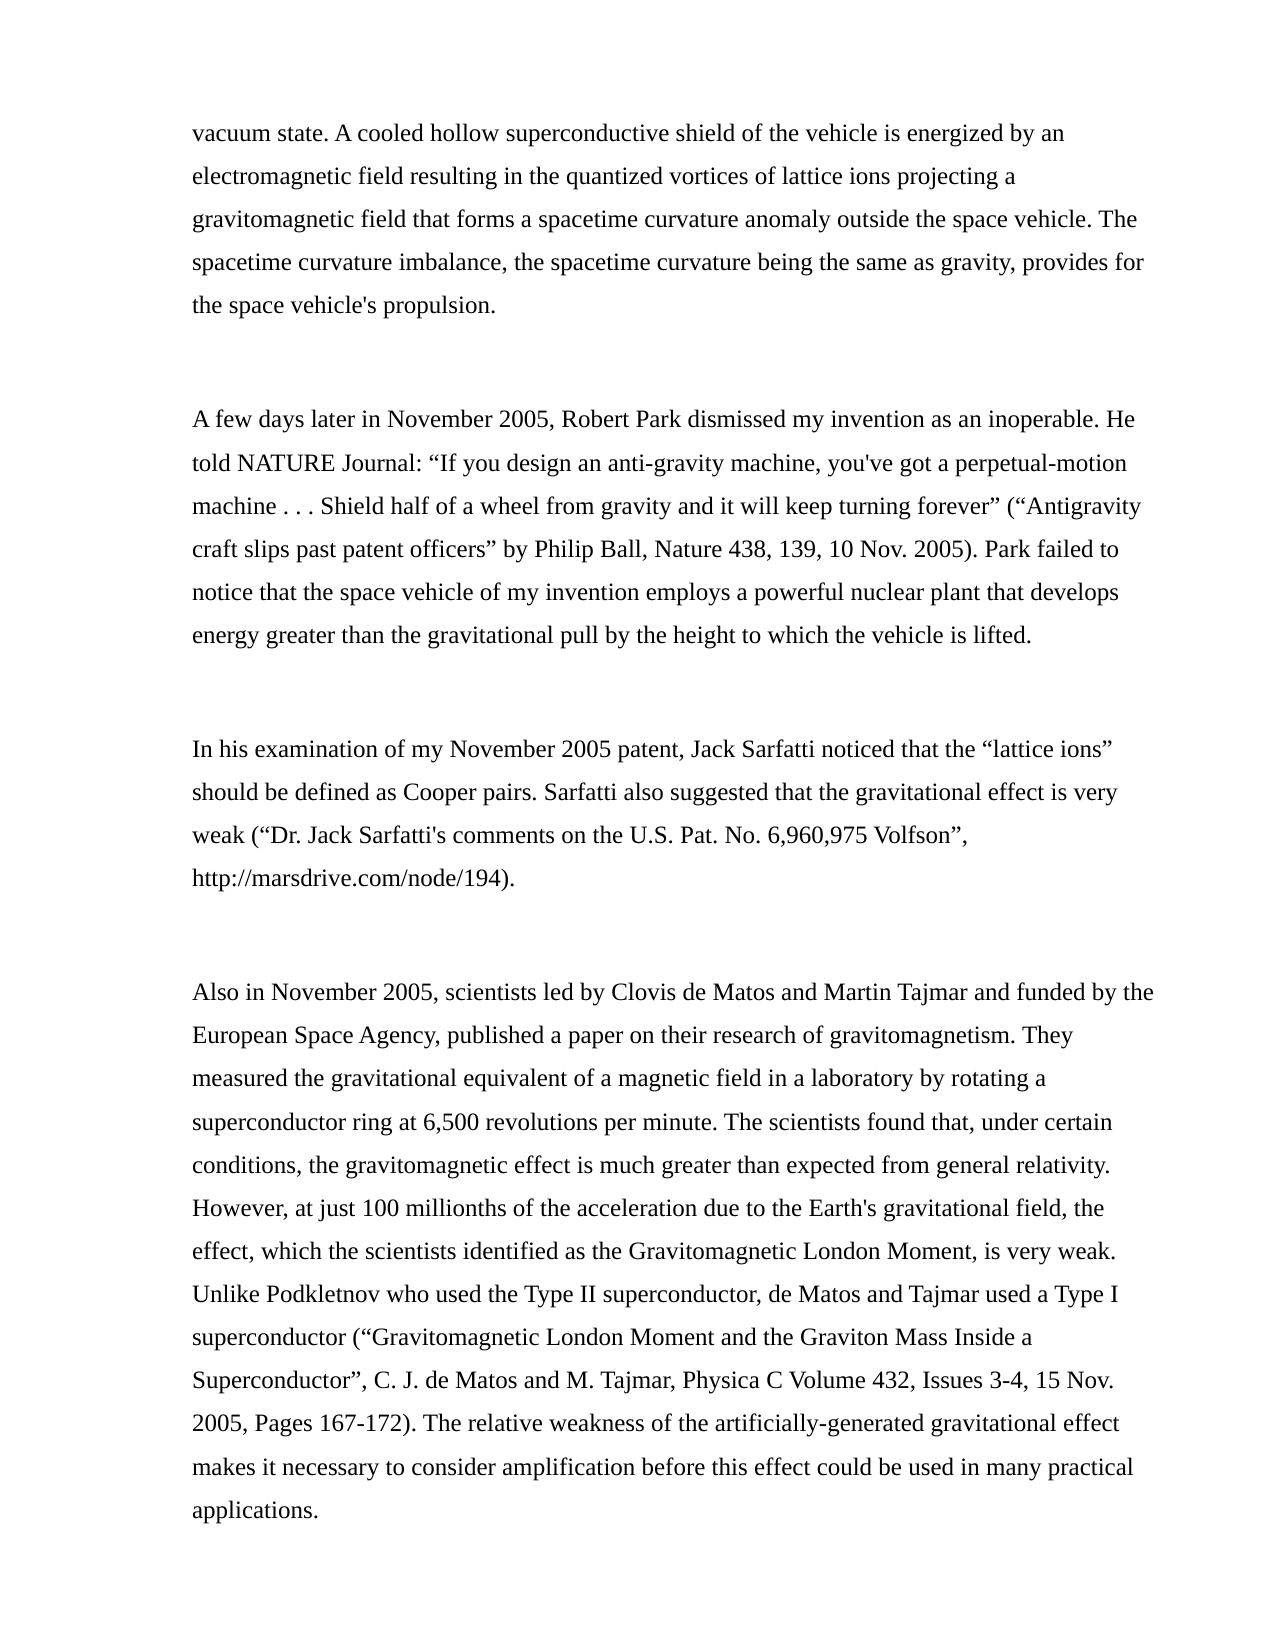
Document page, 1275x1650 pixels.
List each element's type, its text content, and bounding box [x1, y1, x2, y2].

list A few days later in November 2005, Robert Park dismissed my invention as an inoperable. He told NATURE Journal: “If you design an anti-gravity machine, you've got a perpetual-motion machine . . . Shield half of a wheel from gravity and it will keep turning forever” (“Antigravity craft slips past patent officers” by Philip Ball, Nature 438, 139, 10 Nov. 2005). Park failed to notice that the space vehicle of my invention employs a powerful nuclear plant that develops energy greater than the gravitational pull by the height to which the vehicle is lifted. [118, 404, 1157, 649]
list In his examination of my November 2005 patent, Jack Sarfatti noticed that the “lattice ions” should be defined as Cooper pairs. Sarfatti also suggested that the gravitational effect is very weak (“Dr. Jack Sarfatti's comments on the U.S. Pat. No. 6,960,975 Volfson”, http://marsdrive.com/node/194). [118, 734, 1157, 892]
list vacuum state. A cooled hollow superconductive shield of the vehicle is energized by an electromagnetic field resulting in the quantized vortices of lattice ions projecting a gravitomagnetic field that forms a spacetime curvature anomaly outside the space vehicle. The spacetime curvature imbalance, the spacetime curvature being the same as gravity, provides for the space vehicle's propulsion. [118, 118, 1157, 319]
list Also in November 2005, scientists led by Clovis de Matos and Martin Tajmar and funded by the European Space Agency, published a paper on their research of gravitomagnetism. They measured the gravitational equivalent of a magnetic field in a laboratory by rotating a superconductor ring at 6,500 revolutions per minute. The scientists found that, under certain conditions, the gravitomagnetic effect is much greater than expected from general relativity. However, at just 100 millionths of the acceleration due to the Earth's gravitational field, the effect, which the scientists identified as the Gravitomagnetic London Moment, is very weak. Unlike Podkletnov who used the Type II superconductor, de Matos and Tajmar used a Type I superconductor (“Gravitomagnetic London Moment and the Graviton Mass Inside a Superconductor”, C. J. de Matos and M. Tajmar, Physica C Volume 432, Issues 3-4, 15 Nov. 2005, Pages 167-172). The relative weakness of the artificially-generated gravitational effect makes it necessary to consider amplification before this effect could be used in many practical applications. [118, 977, 1157, 1523]
